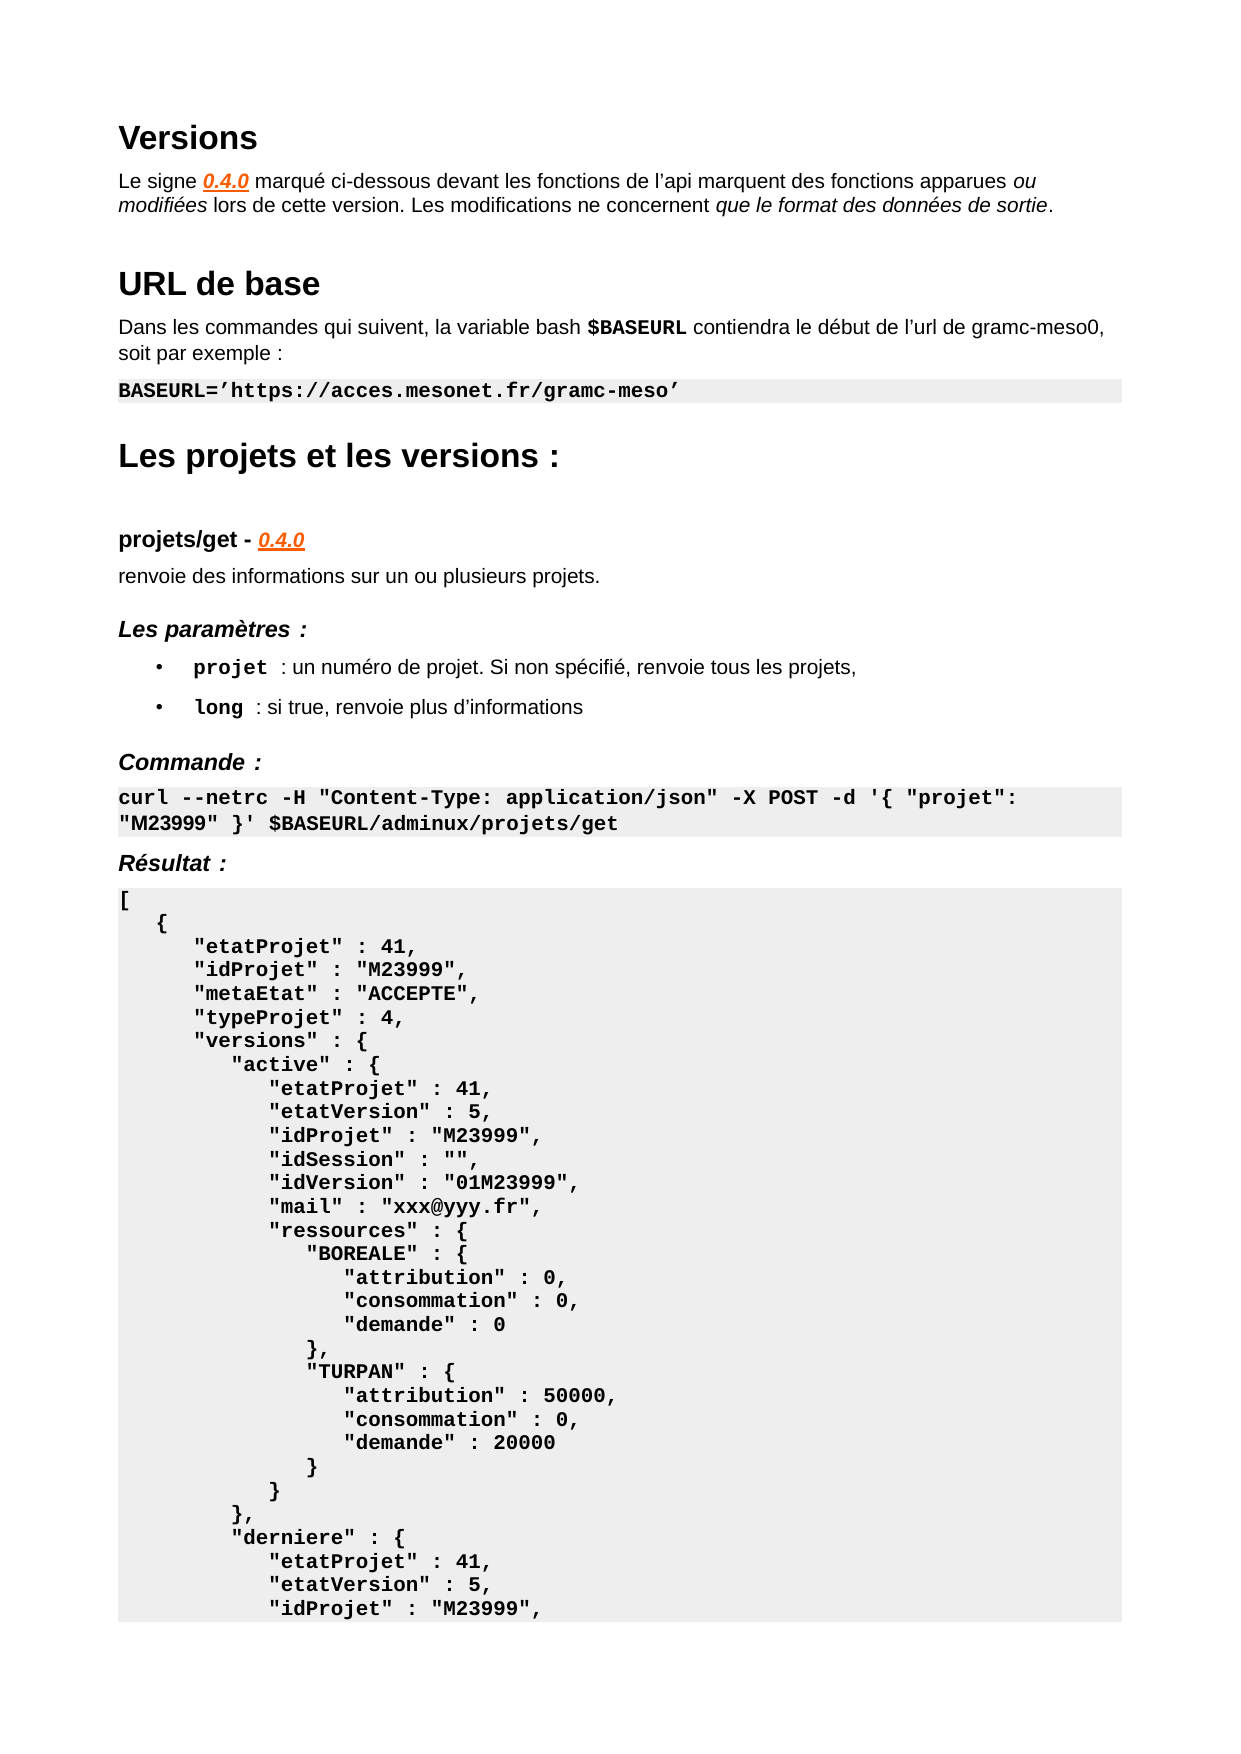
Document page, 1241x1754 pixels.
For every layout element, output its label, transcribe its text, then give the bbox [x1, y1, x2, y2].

subtitle Résultat : [118, 849, 1122, 876]
text "demande" : 20000 [118, 1432, 1122, 1456]
text Le signe 0.4.0 marqué ci-dessous devant les fonctions de l’api marquent des fonctions apparues ou modifiées lors de cette version. Les modifications ne concernent que le format des données de sortie. [118, 169, 1122, 217]
text "etatProjet" : 41, [118, 936, 1122, 959]
text }, [118, 1503, 1122, 1527]
text { [118, 912, 1122, 936]
text "typeProjet" : 4, [118, 1007, 1122, 1030]
text "active" : { [118, 1054, 1122, 1078]
list projet : un numéro de projet. Si non spécifié, renvoie tous les projets, [156, 655, 1122, 681]
text "mail" : "xxx@yyy.fr", [118, 1196, 1122, 1219]
text "idProjet" : "M23999", [118, 1125, 1122, 1149]
text "consommation" : 0, [118, 1291, 1122, 1314]
subtitle projets/get - 0.4.0 [118, 525, 1122, 552]
text curl --netrc -H "Content-Type: application/json" -X POST -d '{ "projet": "M23999" }' $BASEURL/adminux/projets/get [118, 787, 1122, 837]
text BASEURL=’https://acces.mesonet.fr/gramc-meso’ [118, 379, 1122, 403]
text "metaEtat" : "ACCEPTE", [118, 983, 1122, 1007]
text [ [118, 888, 1122, 912]
text "idSession" : "", [118, 1149, 1122, 1172]
subtitle URL de base [118, 264, 1122, 303]
text renvoie des informations sur un ou plusieurs projets. [118, 564, 1122, 588]
text "consommation" : 0, [118, 1409, 1122, 1432]
text Dans les commandes qui suivent, la variable bash $BASEURL contiendra le début de l’url de gramc-meso0, soit par exemple : [118, 315, 1122, 365]
text "attribution" : 0, [118, 1267, 1122, 1291]
text "idProjet" : "M23999", [118, 959, 1122, 983]
text "etatVersion" : 5, [118, 1574, 1122, 1598]
text "TURPAN" : { [118, 1361, 1122, 1385]
text "derniere" : { [118, 1527, 1122, 1551]
text }, [118, 1338, 1122, 1361]
text "etatVersion" : 5, [118, 1101, 1122, 1125]
text "idProjet" : "M23999", [118, 1598, 1122, 1622]
text "demande" : 0 [118, 1314, 1122, 1338]
text "BOREALE" : { [118, 1243, 1122, 1267]
subtitle Les paramètres : [118, 615, 1122, 642]
text } [118, 1456, 1122, 1480]
text "idVersion" : "01M23999", [118, 1172, 1122, 1196]
text "ressources" : { [118, 1219, 1122, 1243]
text "attribution" : 50000, [118, 1385, 1122, 1409]
subtitle Commande : [118, 748, 1122, 775]
text "versions" : { [118, 1030, 1122, 1054]
text } [118, 1480, 1122, 1503]
text "etatProjet" : 41, [118, 1551, 1122, 1574]
subtitle Versions [118, 118, 1122, 157]
list long : si true, renvoie plus d’informations [156, 695, 1122, 721]
subtitle Les projets et les versions : [118, 436, 1122, 474]
text "etatProjet" : 41, [118, 1078, 1122, 1101]
